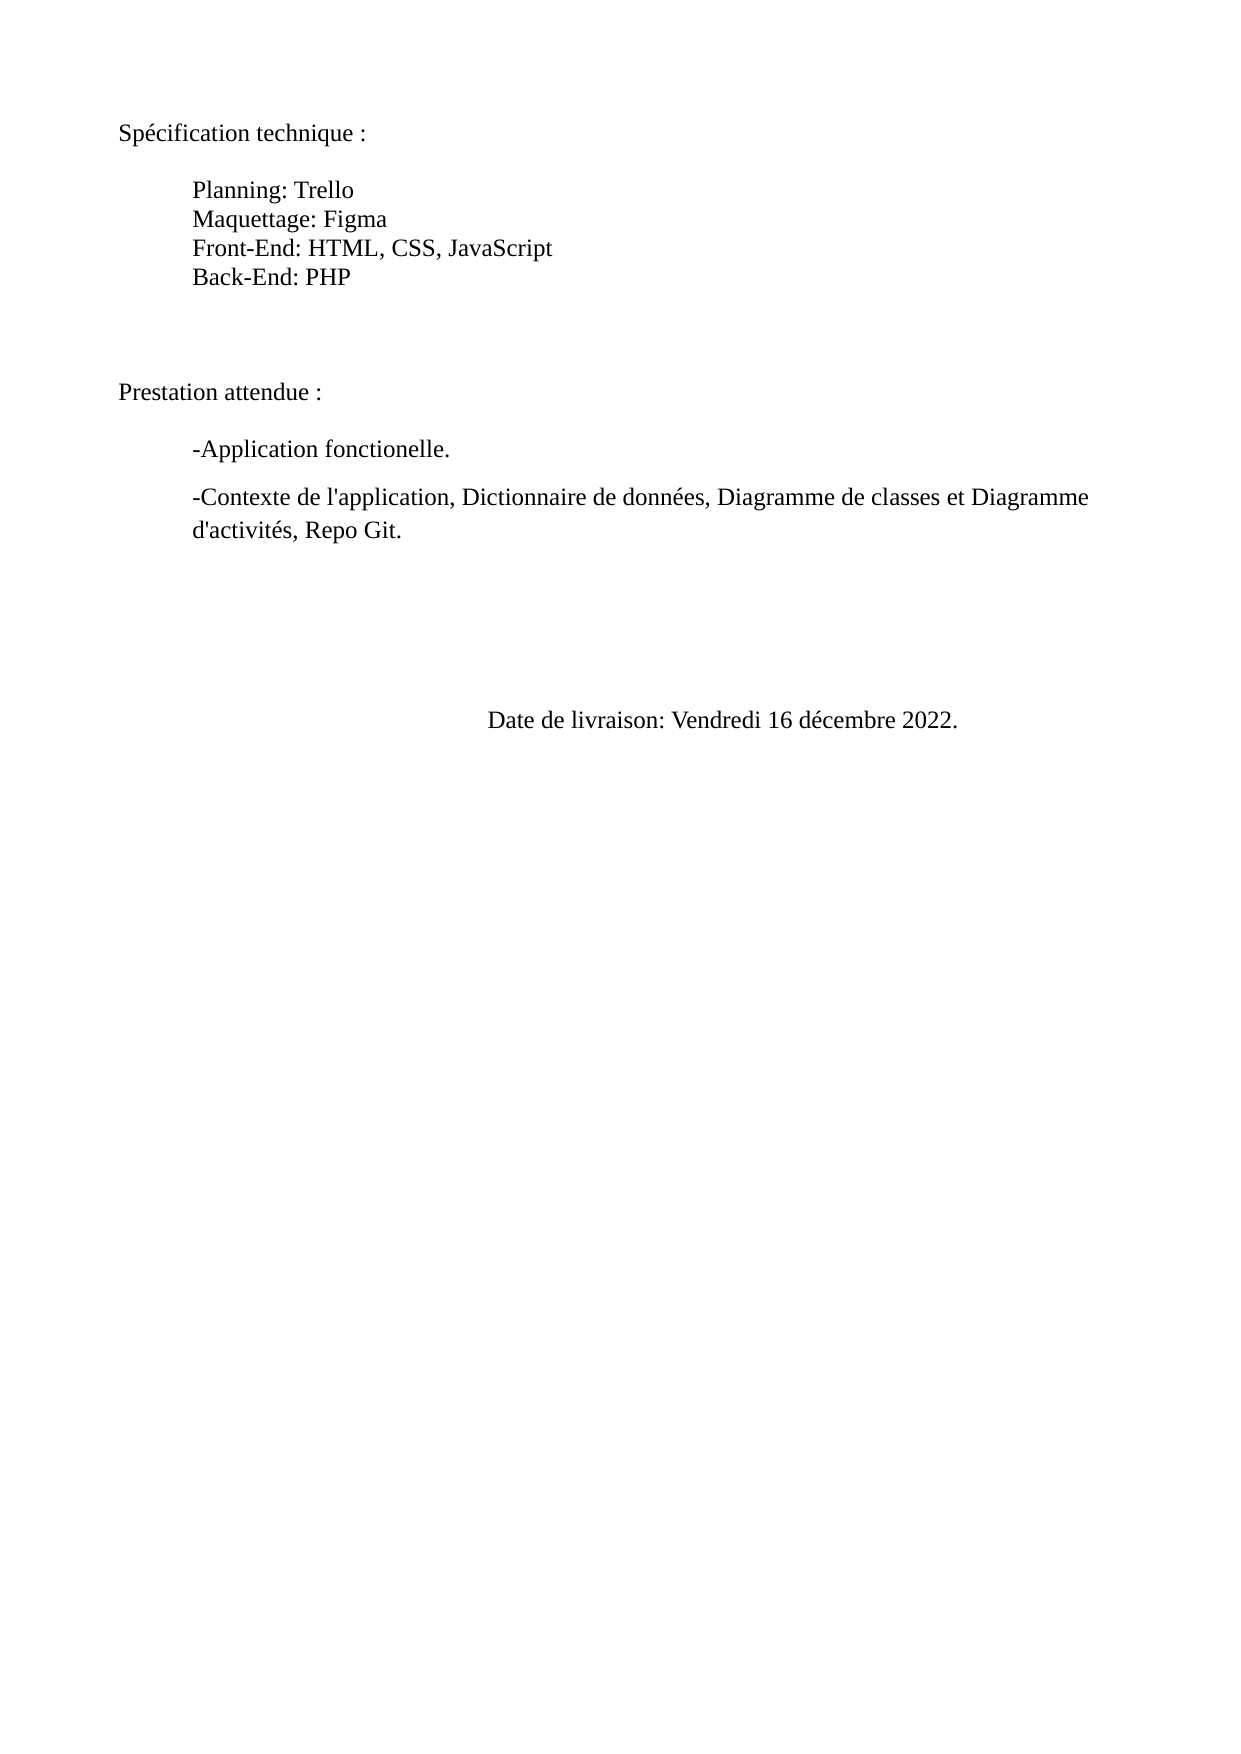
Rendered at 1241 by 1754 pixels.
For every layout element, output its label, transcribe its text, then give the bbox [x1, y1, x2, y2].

text Front-End: HTML, CSS, JavaScript [118, 233, 1122, 262]
text Back-End: PHP [118, 262, 1122, 291]
text Prestation attendue : [118, 377, 1122, 406]
text -Contexte de l'application, Dictionnaire de données, Diagramme de classes et Diagramme d'activités, Repo Git. [118, 482, 1122, 544]
text Maquettage: Figma [118, 204, 1122, 233]
text Date de livraison: Vendredi 16 décembre 2022. [118, 705, 1122, 734]
text Spécification technique : [118, 118, 1122, 147]
text -Application fonctionelle. [118, 434, 1122, 463]
text Planning: Trello [118, 176, 1122, 204]
